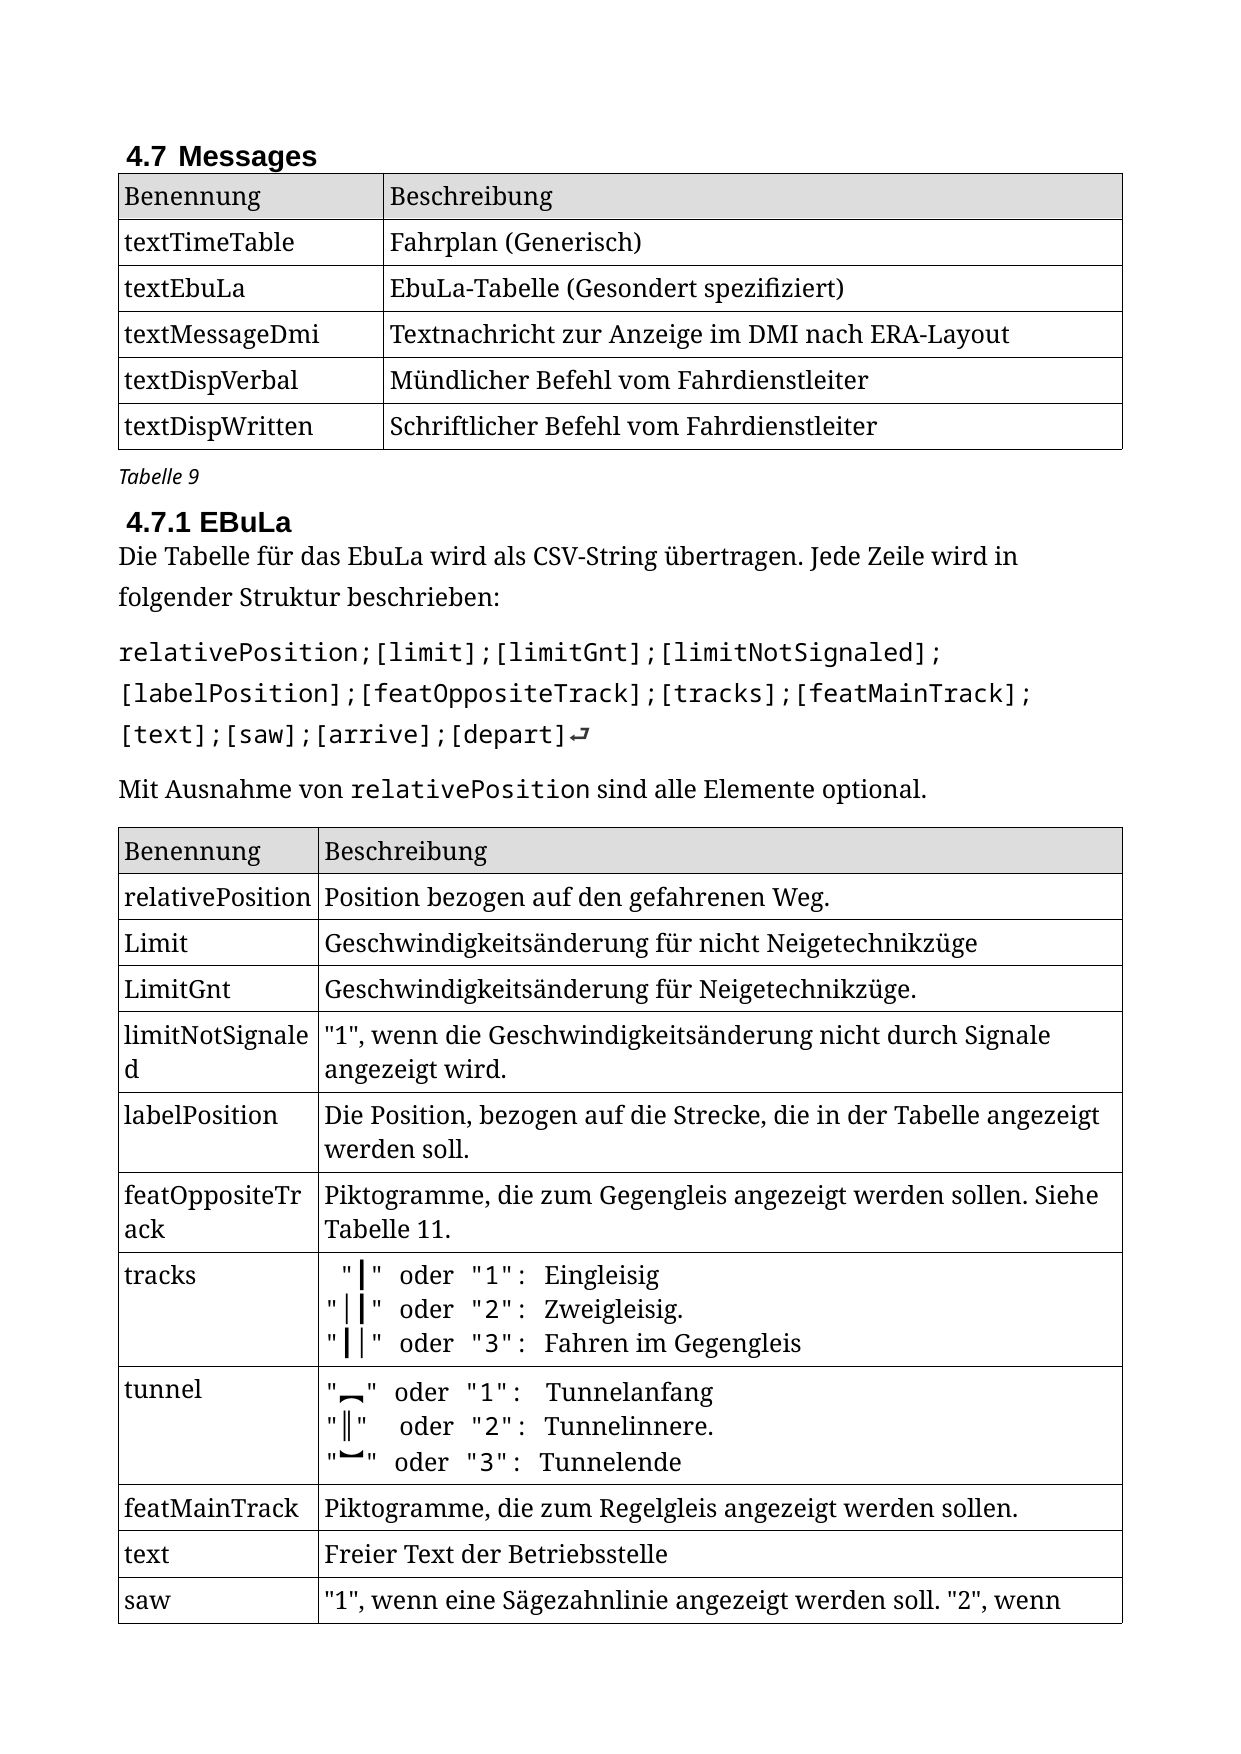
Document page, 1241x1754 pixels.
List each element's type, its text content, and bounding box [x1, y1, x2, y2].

subtitle EBuLa [118, 505, 1122, 538]
table_cell Textnachricht zur Anzeige im DMI nach ERA-Layout [384, 312, 1122, 357]
table_cell Limit [119, 920, 318, 965]
table_header Benennung [119, 174, 383, 218]
text Die Tabelle für das EbuLa wird als CSV-String übertragen. Jede Zeile wird in folgender Struktur beschrieben: [118, 538, 1122, 613]
text Mit Ausnahme von relativePosition sind alle Elemente optional. [118, 772, 1122, 806]
table_cell "┃" oder "1": Eingleisig "│┃" oder "2": Zweigleisig. "┃│" oder "3": Fahren im Gegengleis [319, 1253, 1122, 1366]
table_header Beschreibung [319, 828, 1122, 873]
table_cell Mündlicher Befehl vom Fahrdienstleiter [384, 358, 1122, 403]
table_cell EbuLa-Tabelle (Gesondert spezifiziert) [384, 266, 1122, 311]
table_cell Freier Text der Betriebsstelle [319, 1531, 1122, 1576]
table_cell text [119, 1531, 318, 1576]
table_cell Geschwindigkeitsänderung für nicht Neigetechnikzüge [319, 920, 1122, 965]
table_cell "1", wenn eine Sägezahnlinie angezeigt werden soll. "2", wenn [319, 1578, 1122, 1622]
table_header Benennung [119, 828, 318, 873]
table_cell tracks [119, 1253, 318, 1366]
text relativePosition;[limit];[limitGnt];[limitNotSignaled];[labelPosition];[featOppositeTrack];[tracks];[featMainTrack];[text];[saw];[arrive];[depart]⮐ [118, 634, 1122, 750]
table_cell featOppositeTrack [119, 1173, 318, 1252]
table_cell textTimeTable [119, 220, 383, 264]
text Tabelle 9 [118, 462, 1122, 490]
table_cell Piktogramme, die zum Regelgleis angezeigt werden sollen. [319, 1485, 1122, 1530]
table_cell textDispWritten [119, 404, 383, 449]
table_cell Schriftlicher Befehl vom Fahrdienstleiter [384, 404, 1122, 449]
table_cell limitNotSignaled [119, 1012, 318, 1091]
table_cell textEbuLa [119, 266, 383, 311]
table_cell relativePosition [119, 874, 318, 919]
table_cell textMessageDmi [119, 312, 383, 357]
table_cell tunnel [119, 1367, 318, 1484]
table_cell Piktogramme, die zum Gegengleis angezeigt werden sollen. Siehe Tabelle 11. [319, 1173, 1122, 1252]
table_cell featMainTrack [119, 1485, 318, 1530]
table_cell textDispVerbal [119, 358, 383, 403]
table_cell Position bezogen auf den gefahrenen Weg. [319, 874, 1122, 919]
table_cell Fahrplan (Generisch) [384, 220, 1122, 264]
table_cell LimitGnt [119, 966, 318, 1011]
table_cell "︻" oder "1": Tunnelanfang "║" oder "2": Tunnelinnere. "︼" oder "3": Tunnelende [319, 1367, 1122, 1484]
table_cell Die Position, bezogen auf die Strecke, die in der Tabelle angezeigt werden soll. [319, 1093, 1122, 1171]
table_cell Geschwindigkeitsänderung für Neigetechnikzüge. [319, 966, 1122, 1011]
table_cell saw [119, 1578, 318, 1622]
subtitle Messages [118, 139, 1122, 172]
table_cell "1", wenn die Geschwindigkeitsänderung nicht durch Signale angezeigt wird. [319, 1012, 1122, 1091]
table_header Beschreibung [384, 174, 1122, 218]
table_cell labelPosition [119, 1093, 318, 1171]
